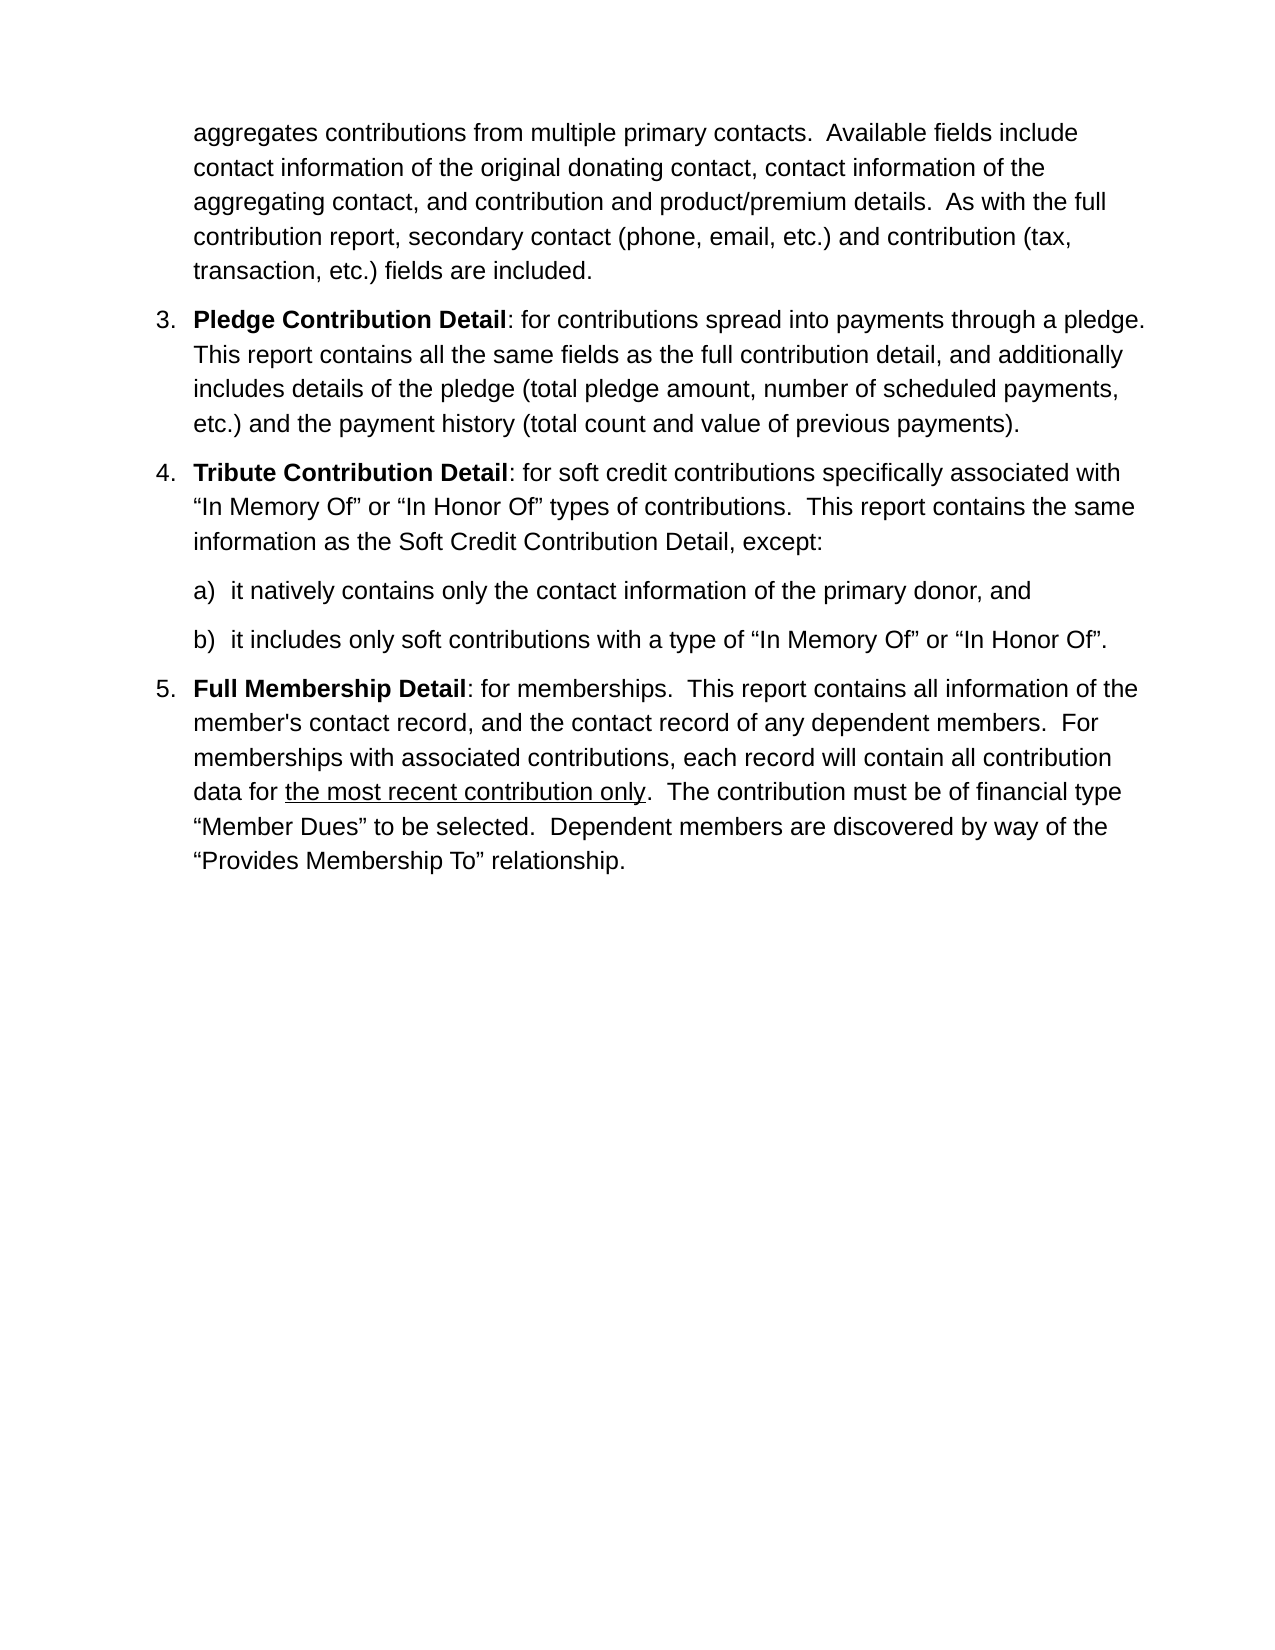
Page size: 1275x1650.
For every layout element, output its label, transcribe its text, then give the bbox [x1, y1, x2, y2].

list aggregates contributions from multiple primary contacts. Available fields include contact information of the original donating contact, contact information of the aggregating contact, and contribution and product/premium details. As with the full contribution report, secondary contact (phone, email, etc.) and contribution (tax, transaction, etc.) fields are included. [156, 118, 1157, 285]
list it natively contains only the contact information of the primary donor, and [193, 576, 1157, 604]
list it includes only soft contributions with a type of “In Memory Of” or “In Honor Of”. [193, 625, 1157, 653]
list Tribute Contribution Detail: for soft credit contributions specifically associated with “In Memory Of” or “In Honor Of” types of contributions. This report contains the same information as the Soft Credit Contribution Detail, except: [156, 458, 1157, 555]
list Full Membership Detail: for memberships. This report contains all information of the member's contact record, and the contact record of any dependent members. For memberships with associated contributions, each record will contain all contribution data for the most recent contribution only. The contribution must be of financial type “Member Dues” to be selected. Dependent members are discovered by way of the “Provides Membership To” relationship. [156, 674, 1157, 875]
list Pledge Contribution Detail: for contributions spread into payments through a pledge. This report contains all the same fields as the full contribution detail, and additionally includes details of the pledge (total pledge amount, number of scheduled payments, etc.) and the payment history (total count and value of previous payments). [156, 305, 1157, 437]
